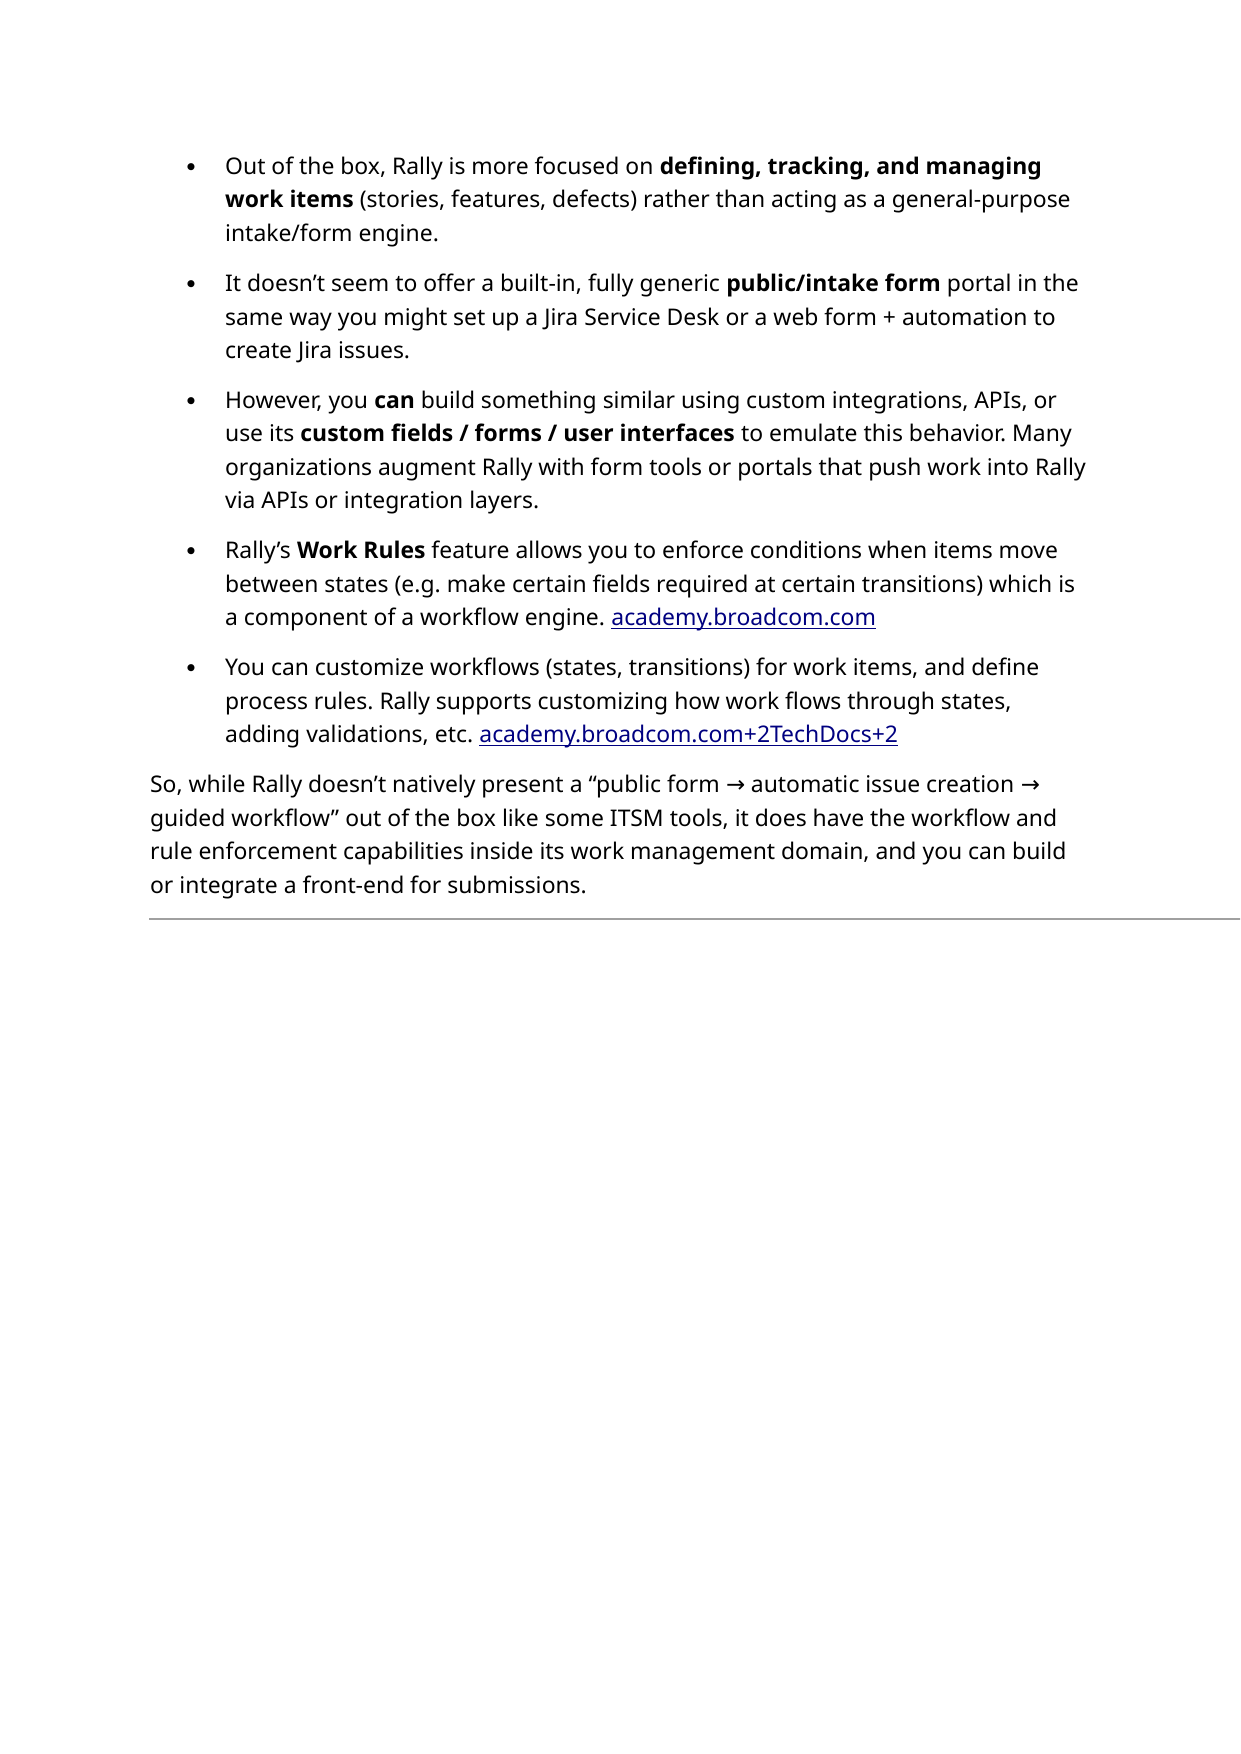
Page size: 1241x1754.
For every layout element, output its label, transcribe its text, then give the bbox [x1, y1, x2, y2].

list Rally’s Work Rules feature allows you to enforce conditions when items move between states (e.g. make certain fields required at certain transitions) which is a component of a workflow engine. academy.broadcom.com [187, 534, 1090, 632]
list It doesn’t seem to offer a built-in, fully generic public/intake form portal in the same way you might set up a Jira Service Desk or a web form + automation to create Jira issues. [187, 267, 1090, 365]
list You can customize workflows (states, transitions) for work items, and define process rules. Rally supports customizing how work flows through states, adding validations, etc. academy.broadcom.com+2TechDocs+2 [187, 651, 1090, 749]
list However, you can build something similar using custom integrations, APIs, or use its custom fields / forms / user interfaces to emulate this behavior. Many organizations augment Rally with form tools or portals that push work into Rally via APIs or integration layers. [187, 384, 1090, 516]
list Out of the box, Rally is more focused on defining, tracking, and managing work items (stories, features, defects) rather than acting as a general-purpose intake/form engine. [187, 150, 1090, 248]
text So, while Rally doesn’t natively present a “public form → automatic issue creation → guided workflow” out of the box like some ITSM tools, it does have the workflow and rule enforcement capabilities inside its work management domain, and you can build or integrate a front-end for submissions. [150, 768, 1090, 900]
